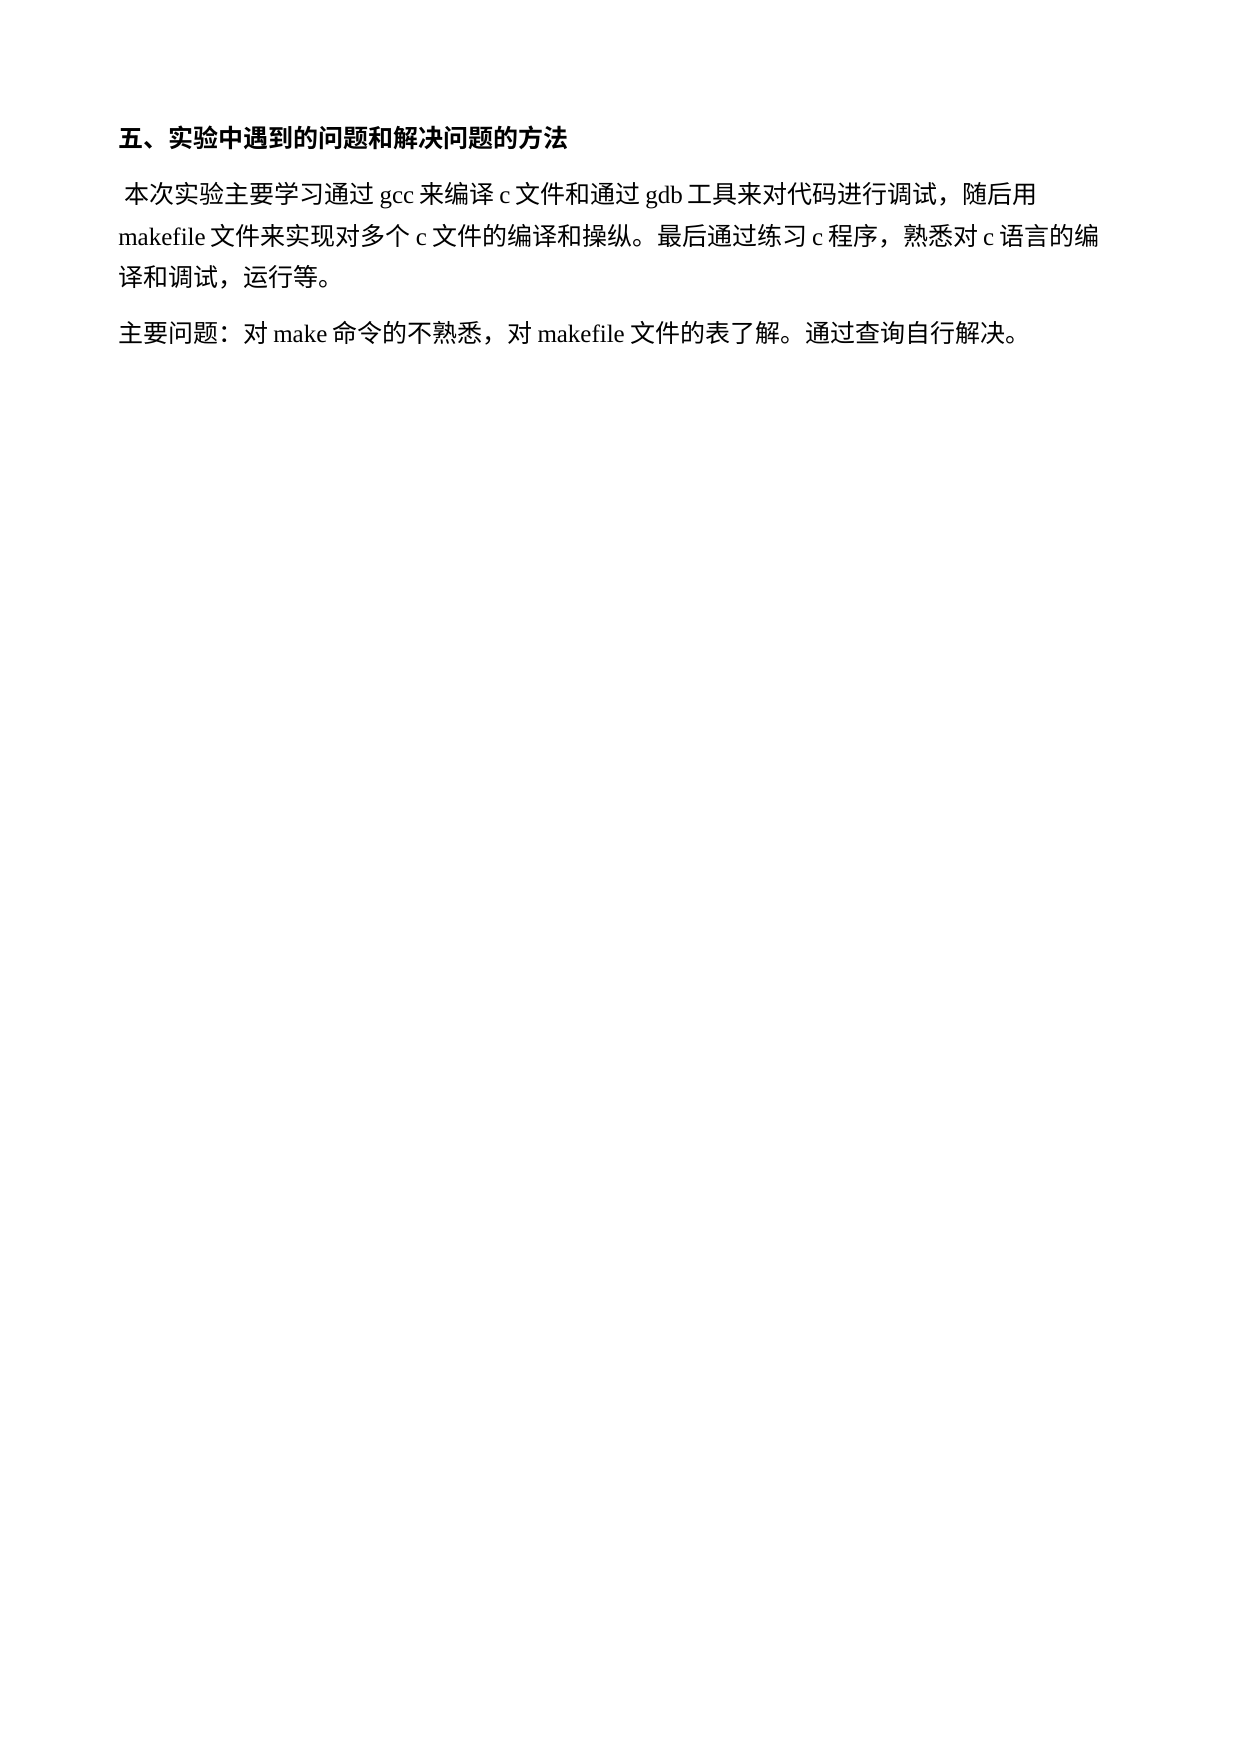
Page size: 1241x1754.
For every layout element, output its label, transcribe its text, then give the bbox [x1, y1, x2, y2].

text 本次实验主要学习通过gcc来编译c文件和通过gdb工具来对代码进行调试，随后用makefile文件来实现对多个c文件的编译和操纵。最后通过练习c程序，熟悉对c语言的编译和调试，运行等。 [118, 174, 1122, 294]
text 五、实验中遇到的问题和解决问题的方法 [118, 118, 1122, 154]
text 主要问题：对make命令的不熟悉，对makefile文件的表了解。通过查询自行解决。 [118, 314, 1122, 350]
